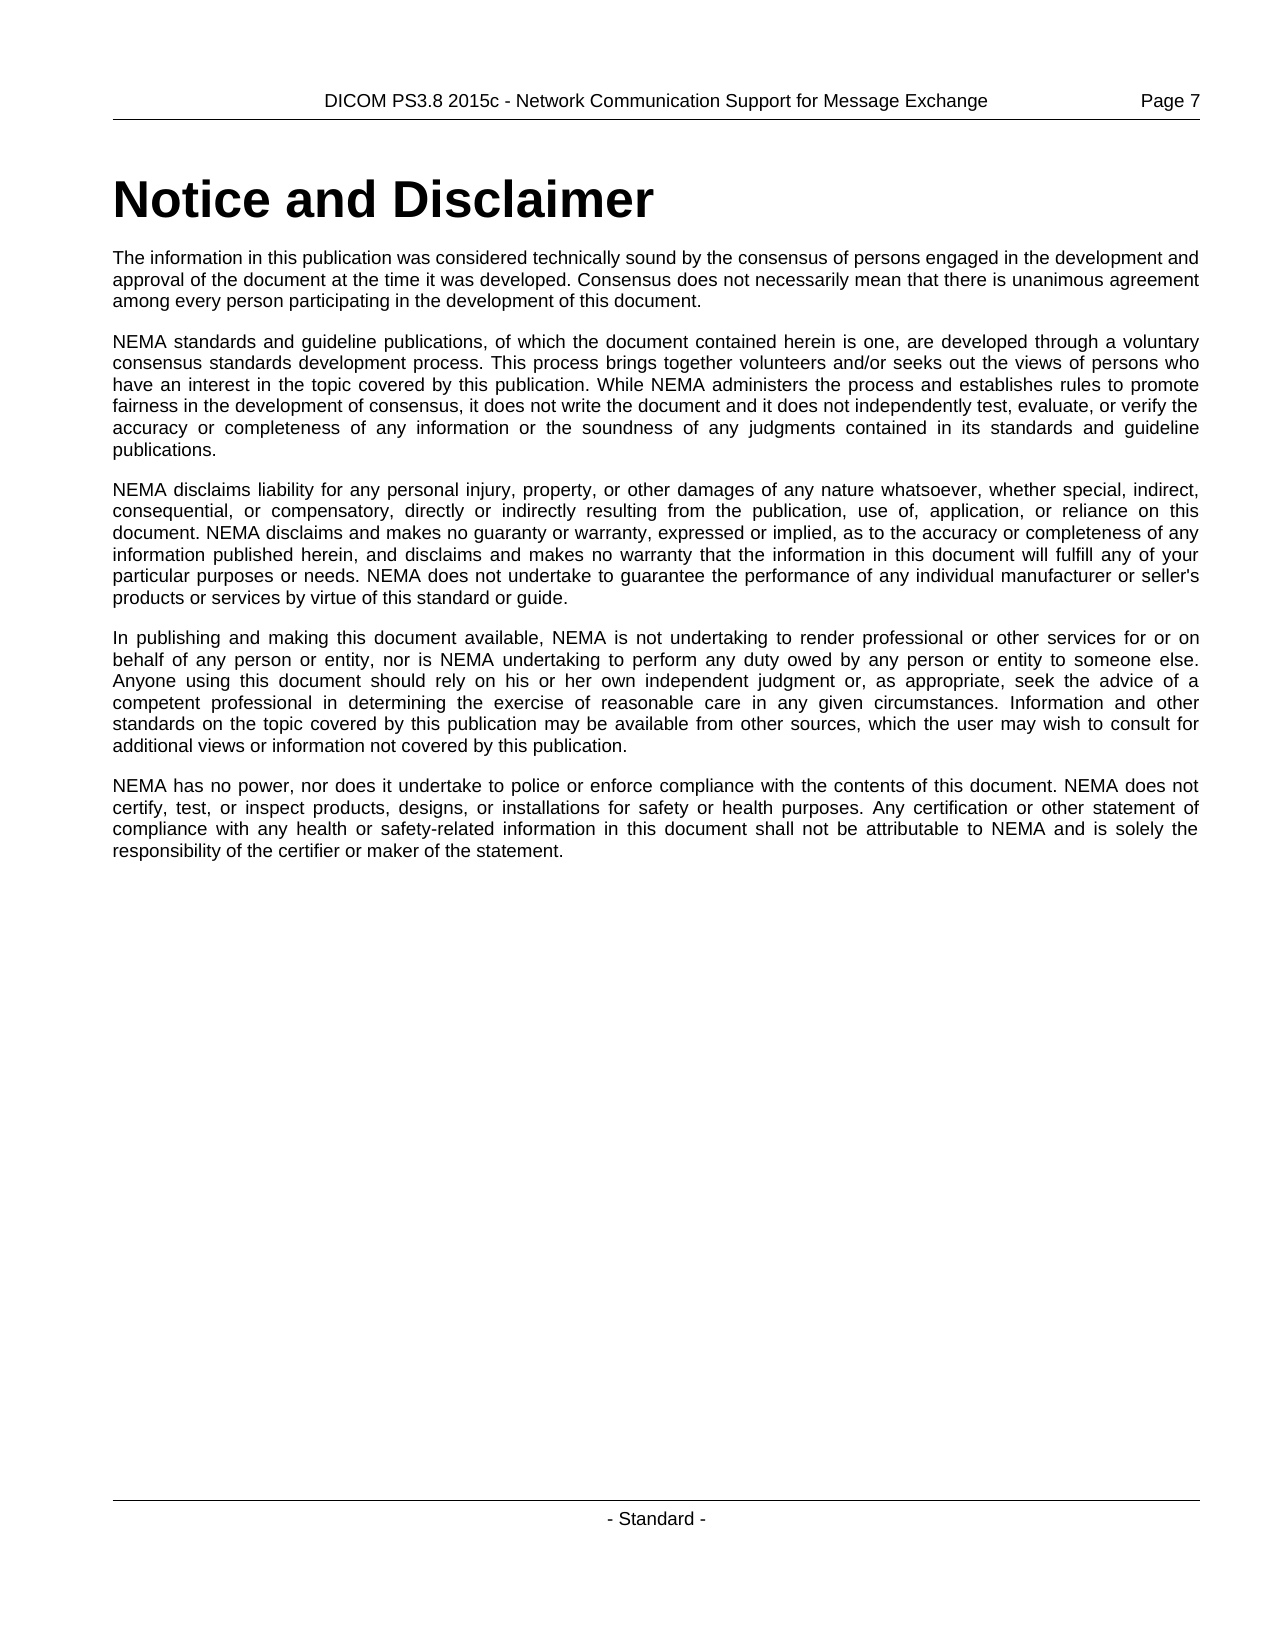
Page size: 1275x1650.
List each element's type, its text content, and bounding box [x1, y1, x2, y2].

text Notice and Disclaimer [112, 169, 1200, 228]
text NEMA standards and guideline publications, of which the document contained herein is one, are developed through a voluntary consensus standards development process. This process brings together volunteers and/or seeks out the views of persons who have an interest in the topic covered by this publication. While NEMA administers the process and establishes rules to promote fairness in the development of consensus, it does not write the document and it does not independently test, evaluate, or verify the accuracy or completeness of any information or the soundness of any judgments contained in its standards and guideline publications. [112, 331, 1200, 460]
text In publishing and making this document available, NEMA is not undertaking to render professional or other services for or on behalf of any person or entity, nor is NEMA undertaking to perform any duty owed by any person or entity to someone else. Anyone using this document should rely on his or her own independent judgment or, as appropriate, seek the advice of a competent professional in determining the exercise of reasonable care in any given circumstances. Information and other standards on the topic covered by this publication may be available from other sources, which the user may wish to consult for additional views or information not covered by this publication. [112, 627, 1200, 756]
text The information in this publication was considered technically sound by the consensus of persons engaged in the development and approval of the document at the time it was developed. Consensus does not necessarily mean that there is unanimous agreement among every person participating in the development of this document. [112, 247, 1200, 312]
text NEMA has no power, nor does it undertake to police or enforce compliance with the contents of this document. NEMA does not certify, test, or inspect products, designs, or installations for safety or health purposes. Any certification or other statement of compliance with any health or safety-related information in this document shall not be attributable to NEMA and is solely the responsibility of the certifier or maker of the statement. [112, 775, 1200, 861]
text NEMA disclaims liability for any personal injury, property, or other damages of any nature whatsoever, whether special, indirect, consequential, or compensatory, directly or indirectly resulting from the publication, use of, application, or reliance on this document. NEMA disclaims and makes no guaranty or warranty, expressed or implied, as to the accuracy or completeness of any information published herein, and disclaims and makes no warranty that the information in this document will fulfill any of your particular purposes or needs. NEMA does not undertake to guarantee the performance of any individual manufacturer or seller's products or services by virtue of this standard or guide. [112, 479, 1200, 608]
